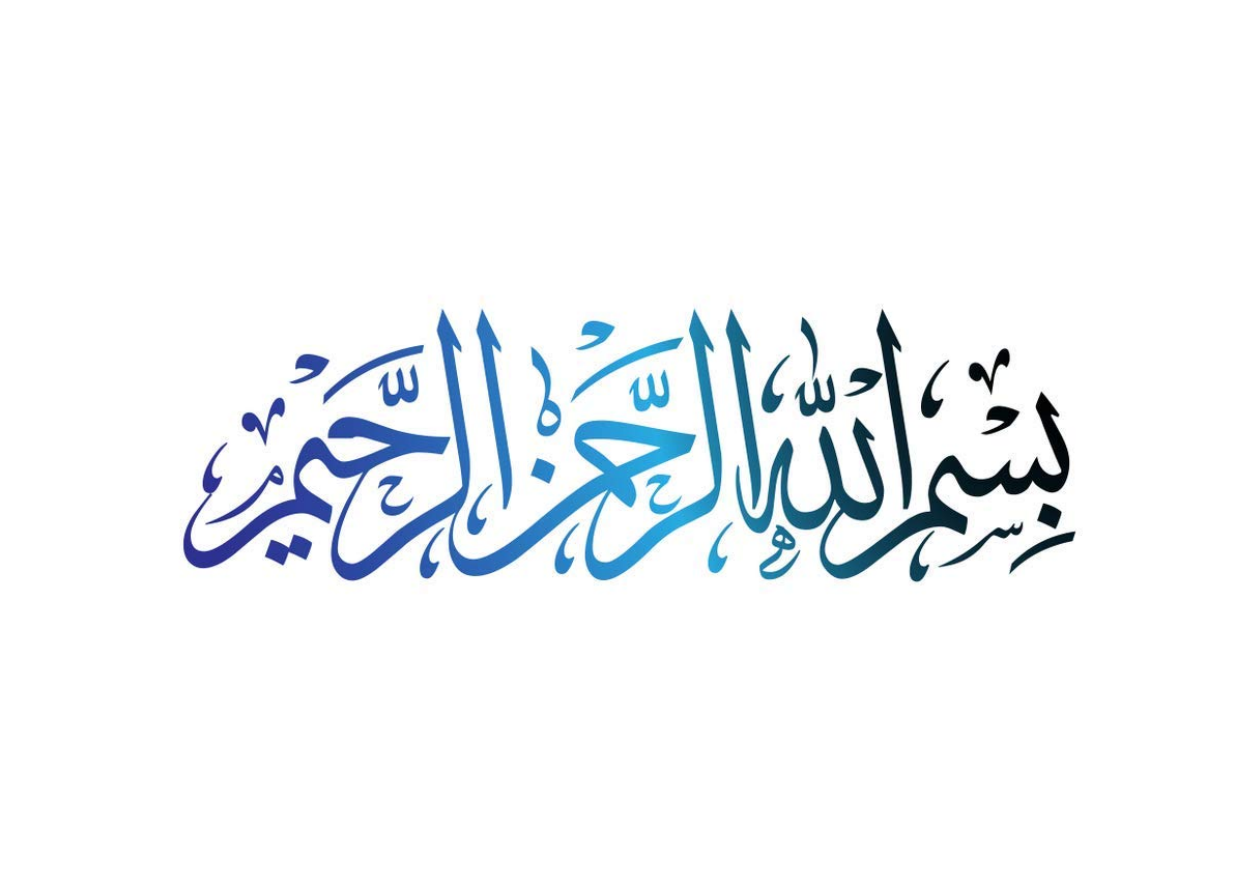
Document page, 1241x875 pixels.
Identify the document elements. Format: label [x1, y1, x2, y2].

picture [113, 113, 1149, 772]
